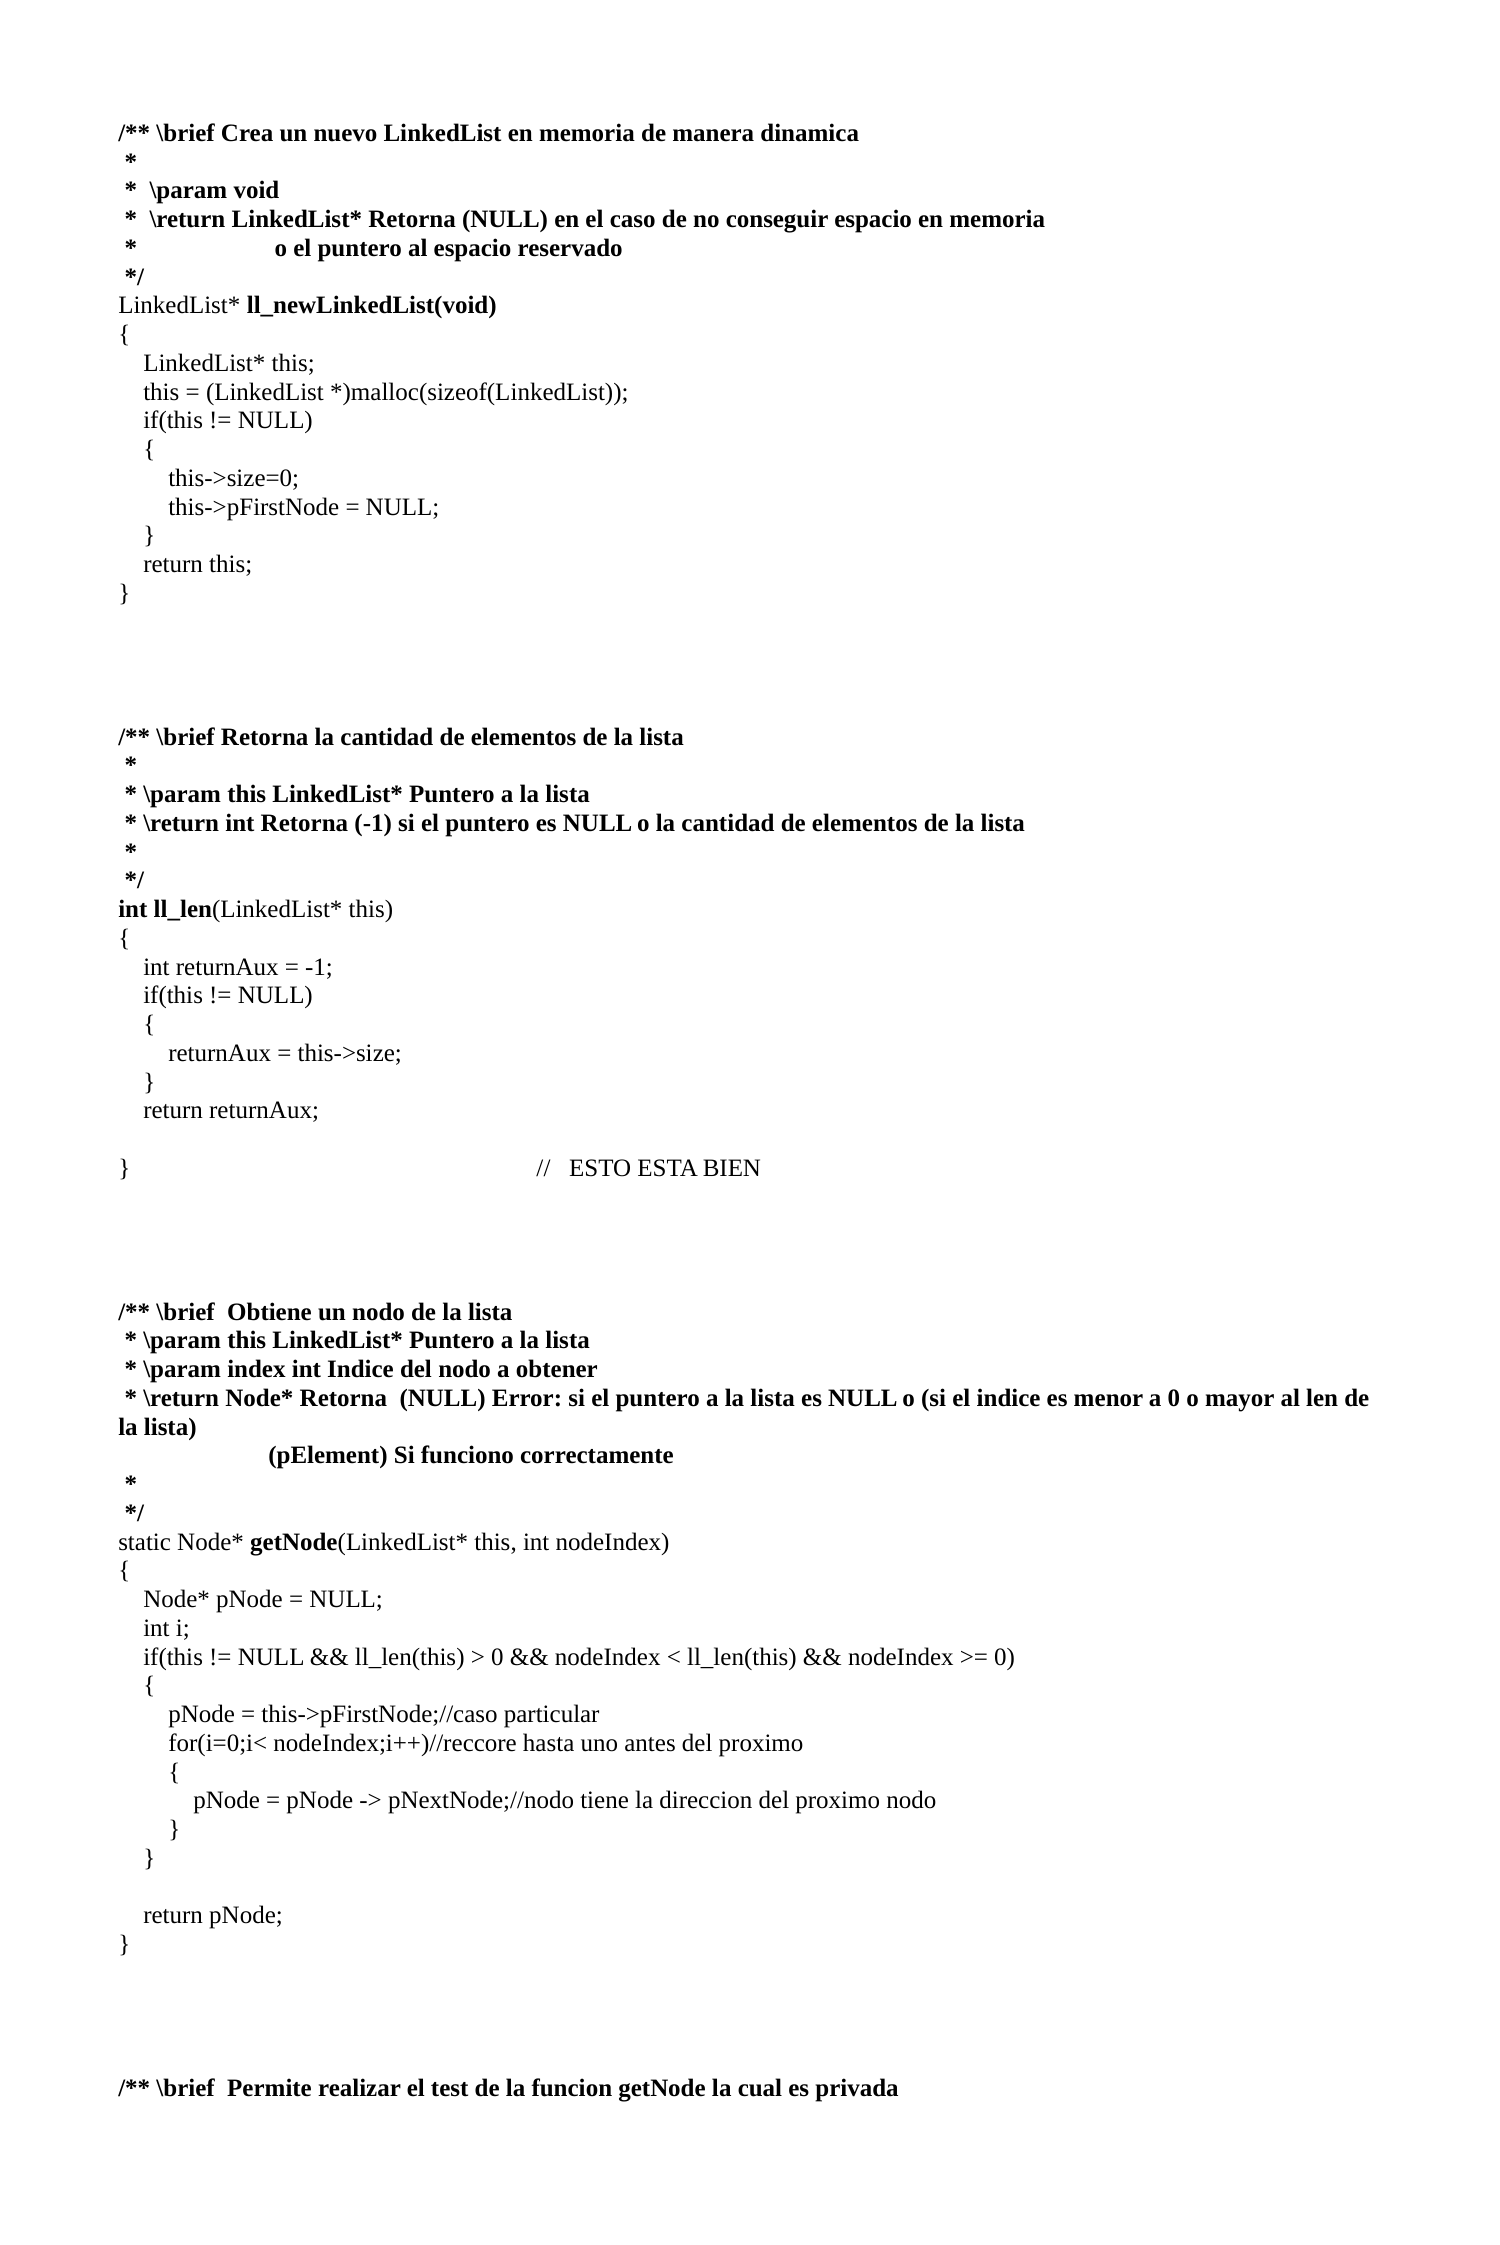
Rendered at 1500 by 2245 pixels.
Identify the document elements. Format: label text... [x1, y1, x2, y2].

text this = (LinkedList *)malloc(sizeof(LinkedList)); [118, 377, 1382, 406]
text */ [118, 866, 1382, 894]
text { [118, 1671, 1382, 1699]
text * [118, 751, 1382, 779]
text * [118, 1469, 1382, 1498]
text * \return Node* Retorna (NULL) Error: si el puntero a la lista es NULL o (si el indice es menor a 0 o mayor al len de la lista) [118, 1383, 1382, 1441]
text /** \brief Permite realizar el test de la funcion getNode la cual es privada [118, 2073, 1382, 2102]
text { [118, 923, 1382, 952]
text */ [118, 1498, 1382, 1527]
text } // ESTO ESTA BIEN [118, 1153, 1382, 1182]
text this->pFirstNode = NULL; [118, 492, 1382, 521]
text for(i=0;i< nodeIndex;i++)//reccore hasta uno antes del proximo [118, 1728, 1382, 1757]
text } [118, 1843, 1382, 1872]
text int returnAux = -1; [118, 952, 1382, 981]
text this->size=0; [118, 463, 1382, 492]
text LinkedList* this; [118, 348, 1382, 377]
text */ [118, 262, 1382, 291]
text int ll_len(LinkedList* this) [118, 894, 1382, 923]
text } [118, 1814, 1382, 1843]
text } [118, 521, 1382, 549]
text * [118, 147, 1382, 176]
text * \param this LinkedList* Puntero a la lista [118, 1326, 1382, 1354]
text { [118, 434, 1382, 463]
text } [118, 1067, 1382, 1096]
text /** \brief Crea un nuevo LinkedList en memoria de manera dinamica [118, 118, 1382, 147]
text { [118, 1757, 1382, 1786]
text return pNode; [118, 1901, 1382, 1929]
text (pElement) Si funciono correctamente [118, 1441, 1382, 1469]
text if(this != NULL) [118, 981, 1382, 1009]
text { [118, 1556, 1382, 1584]
text int i; [118, 1613, 1382, 1642]
text } [118, 1929, 1382, 1958]
text return returnAux; [118, 1096, 1382, 1124]
text if(this != NULL && ll_len(this) > 0 && nodeIndex < ll_len(this) && nodeIndex >= 0) [118, 1642, 1382, 1671]
text /** \brief Retorna la cantidad de elementos de la lista [118, 722, 1382, 751]
text { [118, 319, 1382, 348]
text * o el puntero al espacio reservado [118, 233, 1382, 262]
text LinkedList* ll_newLinkedList(void) [118, 291, 1382, 319]
text * [118, 837, 1382, 866]
text * \param this LinkedList* Puntero a la lista [118, 779, 1382, 808]
text * \param index int Indice del nodo a obtener [118, 1354, 1382, 1383]
text if(this != NULL) [118, 406, 1382, 434]
text static Node* getNode(LinkedList* this, int nodeIndex) [118, 1527, 1382, 1556]
text { [118, 1009, 1382, 1038]
text * \return int Retorna (-1) si el puntero es NULL o la cantidad de elementos de la lista [118, 808, 1382, 837]
text /** \brief Obtiene un nodo de la lista [118, 1297, 1382, 1326]
text pNode = pNode -> pNextNode;//nodo tiene la direccion del proximo nodo [118, 1786, 1382, 1814]
text * \return LinkedList* Retorna (NULL) en el caso de no conseguir espacio en memoria [118, 204, 1382, 233]
text returnAux = this->size; [118, 1038, 1382, 1067]
text * \param void [118, 176, 1382, 204]
text } [118, 578, 1382, 607]
text Node* pNode = NULL; [118, 1584, 1382, 1613]
text pNode = this->pFirstNode;//caso particular [118, 1699, 1382, 1728]
text return this; [118, 549, 1382, 578]
